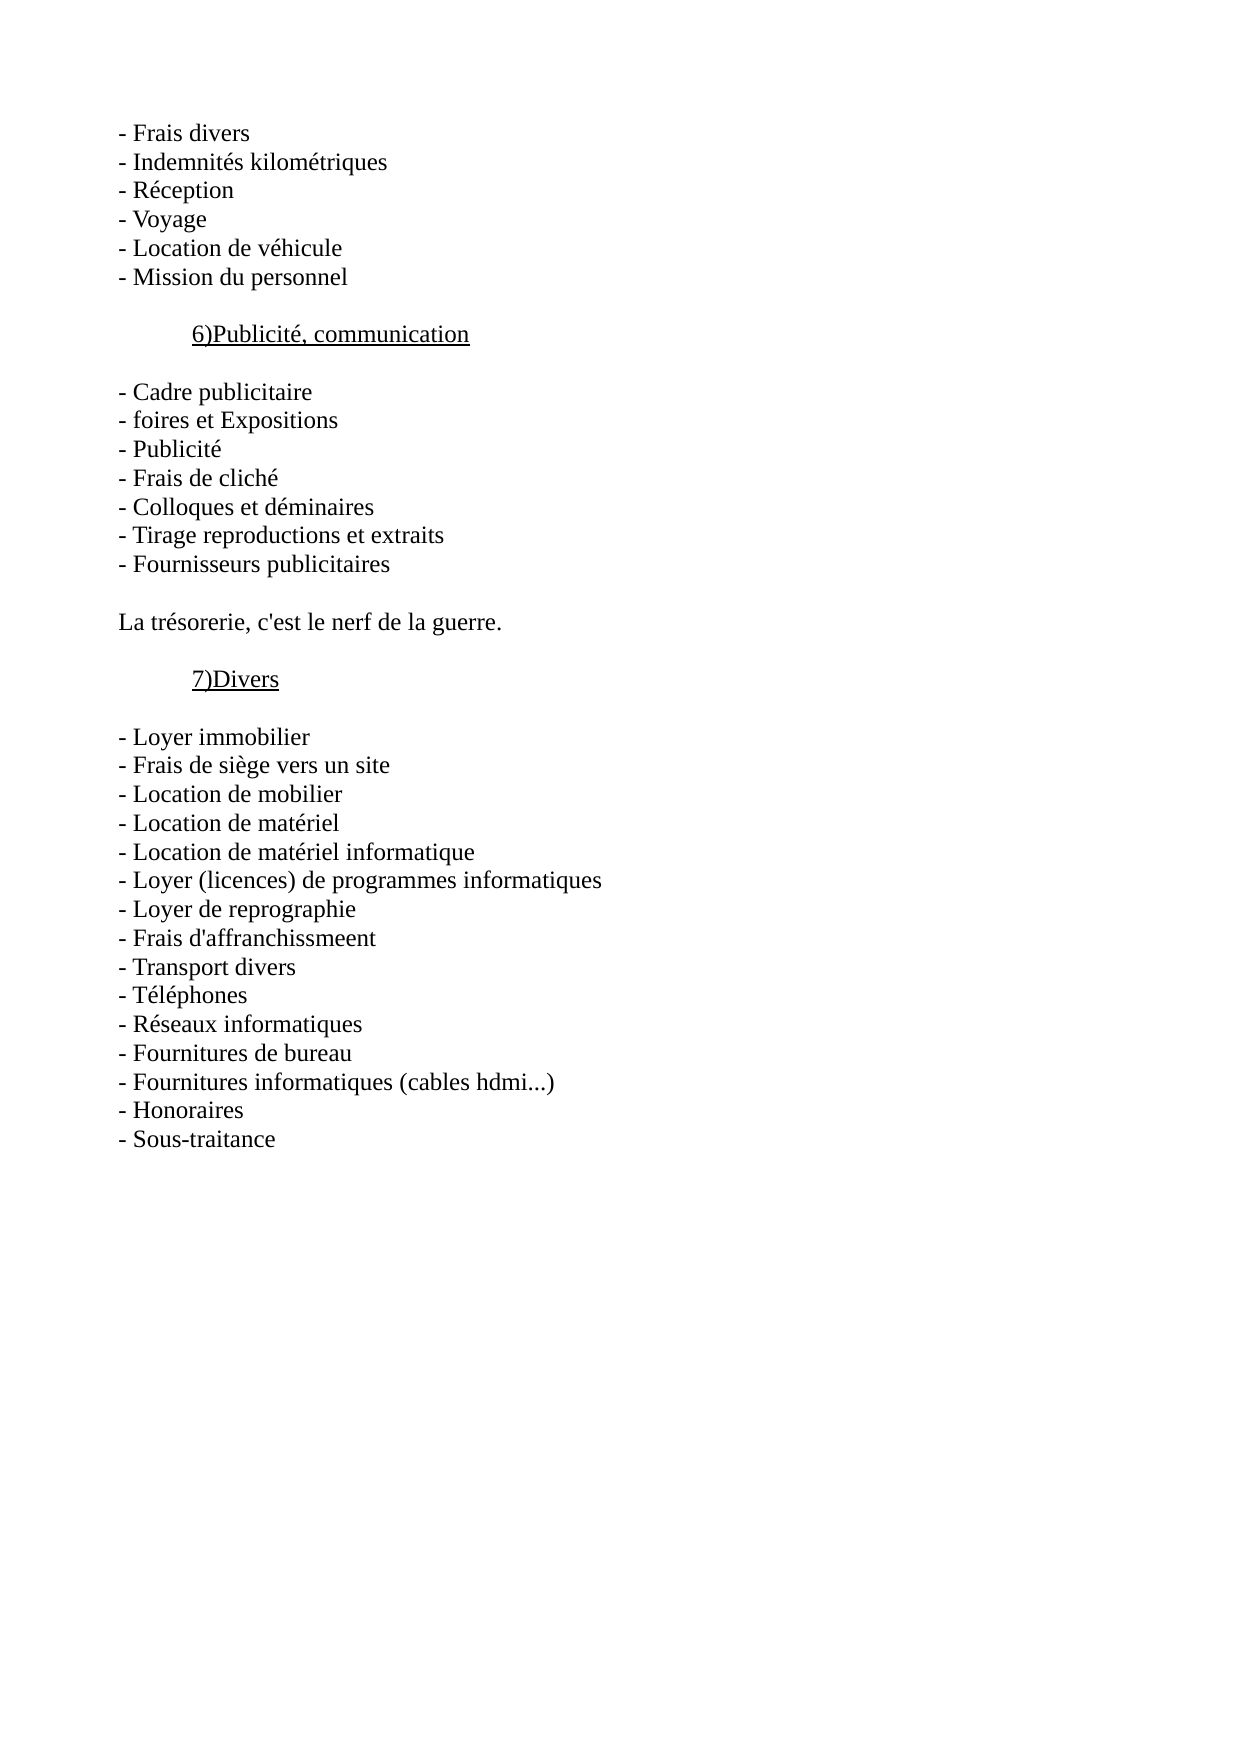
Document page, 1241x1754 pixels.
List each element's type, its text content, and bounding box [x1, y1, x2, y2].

text - Frais de cliché [118, 463, 1122, 492]
text 7)Divers [118, 664, 1122, 693]
text - Fournitures de bureau [118, 1038, 1122, 1067]
text La trésorerie, c'est le nerf de la guerre. [118, 607, 1122, 636]
text - Location de mobilier [118, 779, 1122, 808]
text - Tirage reproductions et extraits [118, 521, 1122, 549]
text - Location de matériel [118, 808, 1122, 837]
text - Téléphones [118, 981, 1122, 1009]
text - Cadre publicitaire [118, 377, 1122, 406]
text - Voyage [118, 204, 1122, 233]
text - Loyer de reprographie [118, 894, 1122, 923]
text - Colloques et déminaires [118, 492, 1122, 521]
text - Publicité [118, 434, 1122, 463]
text - Transport divers [118, 952, 1122, 981]
text 6)Publicité, communication [118, 319, 1122, 348]
text - Sous-traitance [118, 1124, 1122, 1153]
text - Réseaux informatiques [118, 1009, 1122, 1038]
text - Honoraires [118, 1096, 1122, 1124]
text - Indemnités kilométriques [118, 147, 1122, 176]
text - Fournitures informatiques (cables hdmi...) [118, 1067, 1122, 1096]
text - Fournisseurs publicitaires [118, 549, 1122, 578]
text - Loyer (licences) de programmes informatiques [118, 866, 1122, 894]
text - Loyer immobilier [118, 722, 1122, 751]
text - Mission du personnel [118, 262, 1122, 291]
text - Frais divers [118, 118, 1122, 147]
text - foires et Expositions [118, 406, 1122, 434]
text - Location de véhicule [118, 233, 1122, 262]
text - Frais d'affranchissmeent [118, 923, 1122, 952]
text - Location de matériel informatique [118, 837, 1122, 866]
text - Réception [118, 176, 1122, 204]
text - Frais de siège vers un site [118, 751, 1122, 779]
